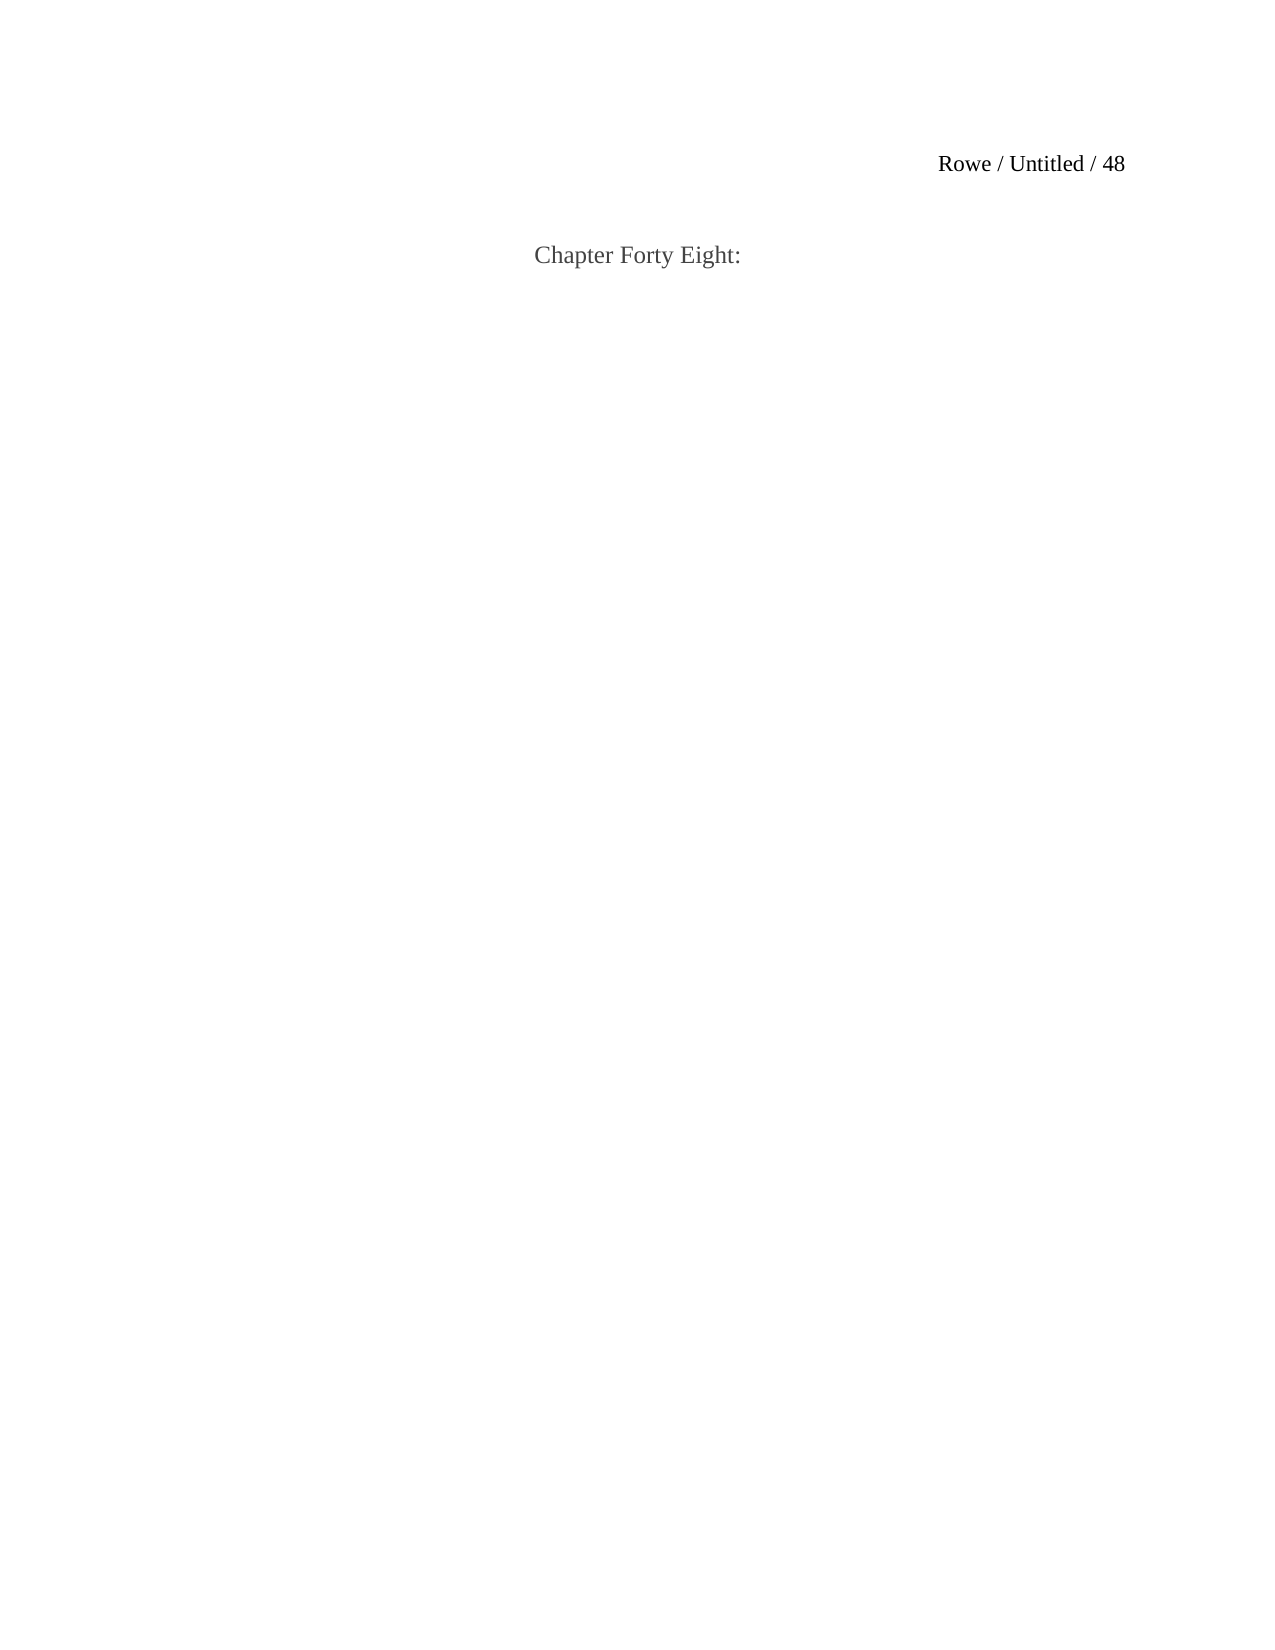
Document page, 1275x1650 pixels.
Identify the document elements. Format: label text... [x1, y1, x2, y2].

subtitle Chapter Forty Eight: [150, 240, 1125, 268]
